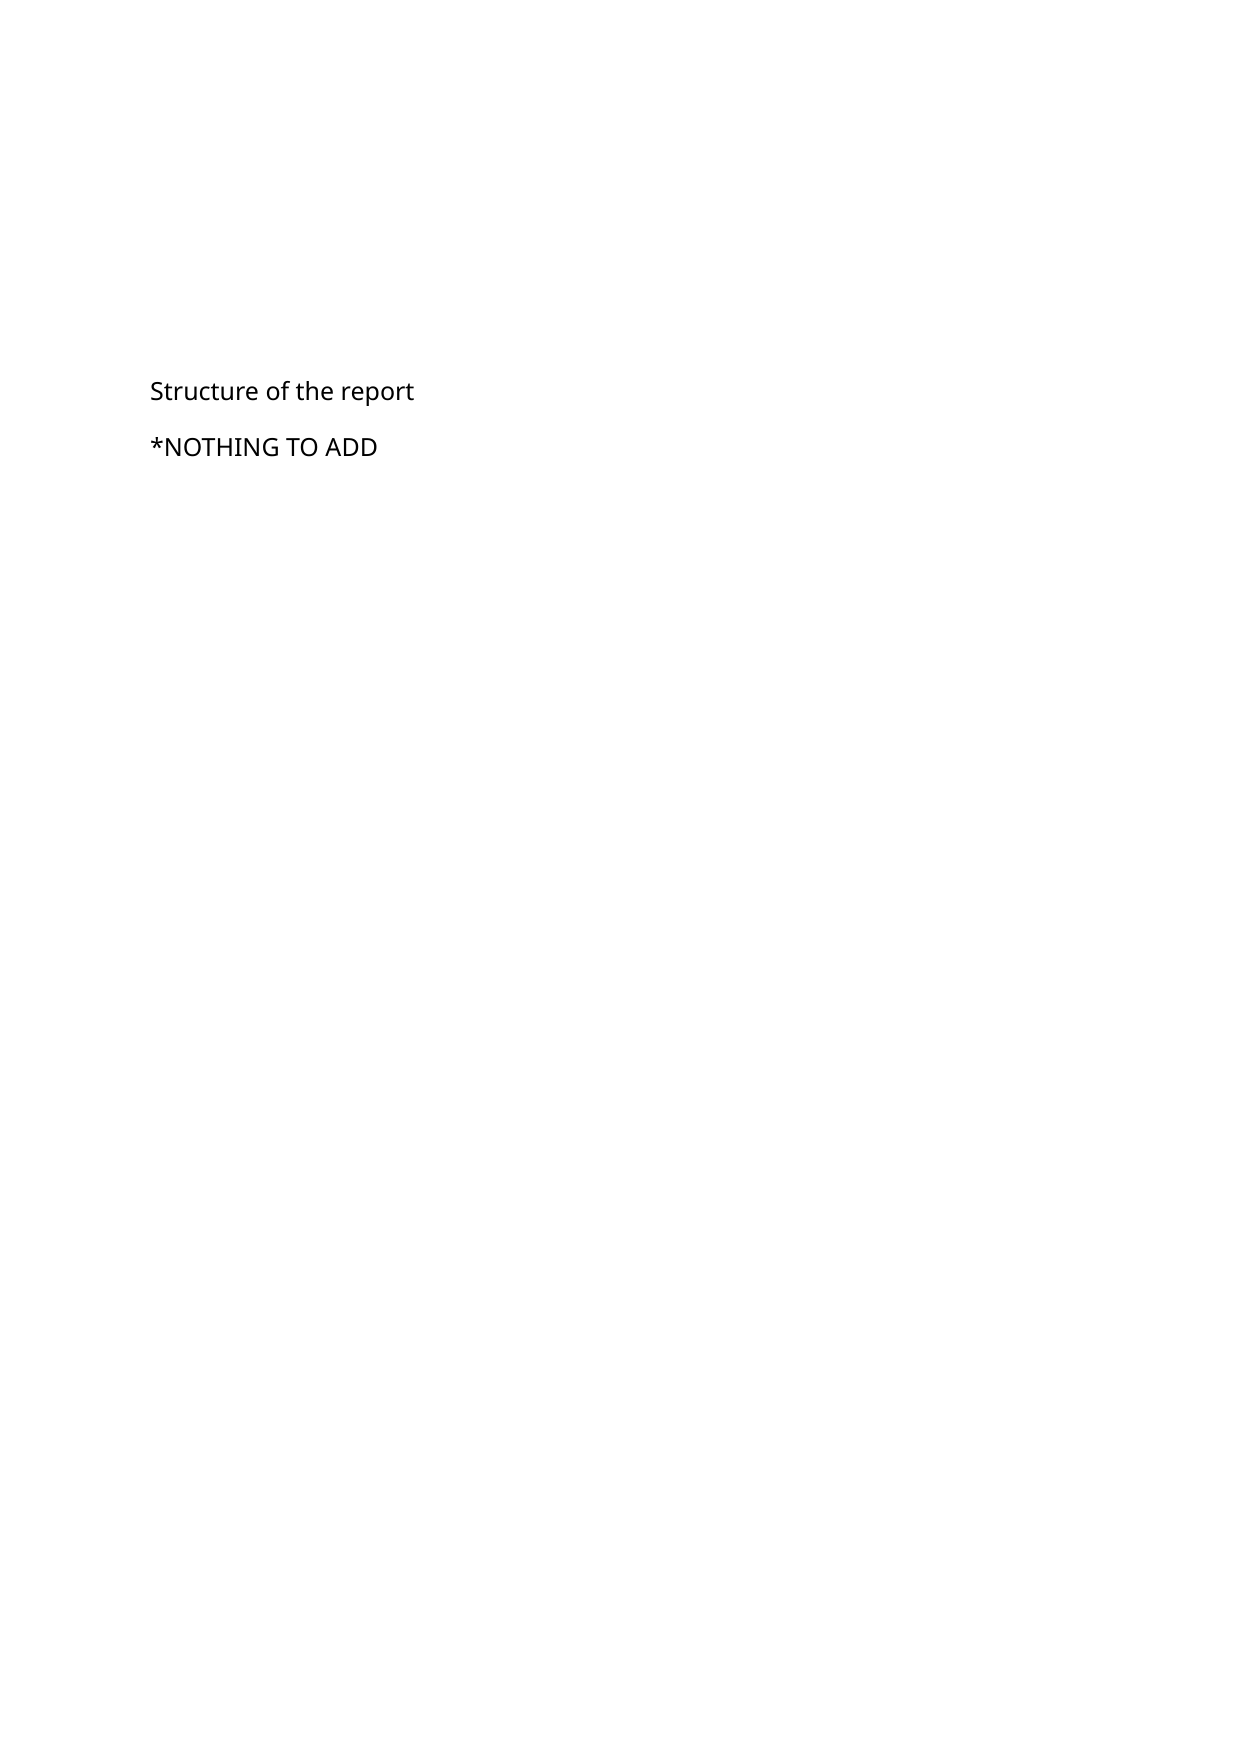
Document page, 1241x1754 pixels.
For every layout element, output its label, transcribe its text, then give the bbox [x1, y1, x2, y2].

text Structure of the report [150, 373, 1090, 407]
text *NOTHING TO ADD [150, 429, 1090, 463]
